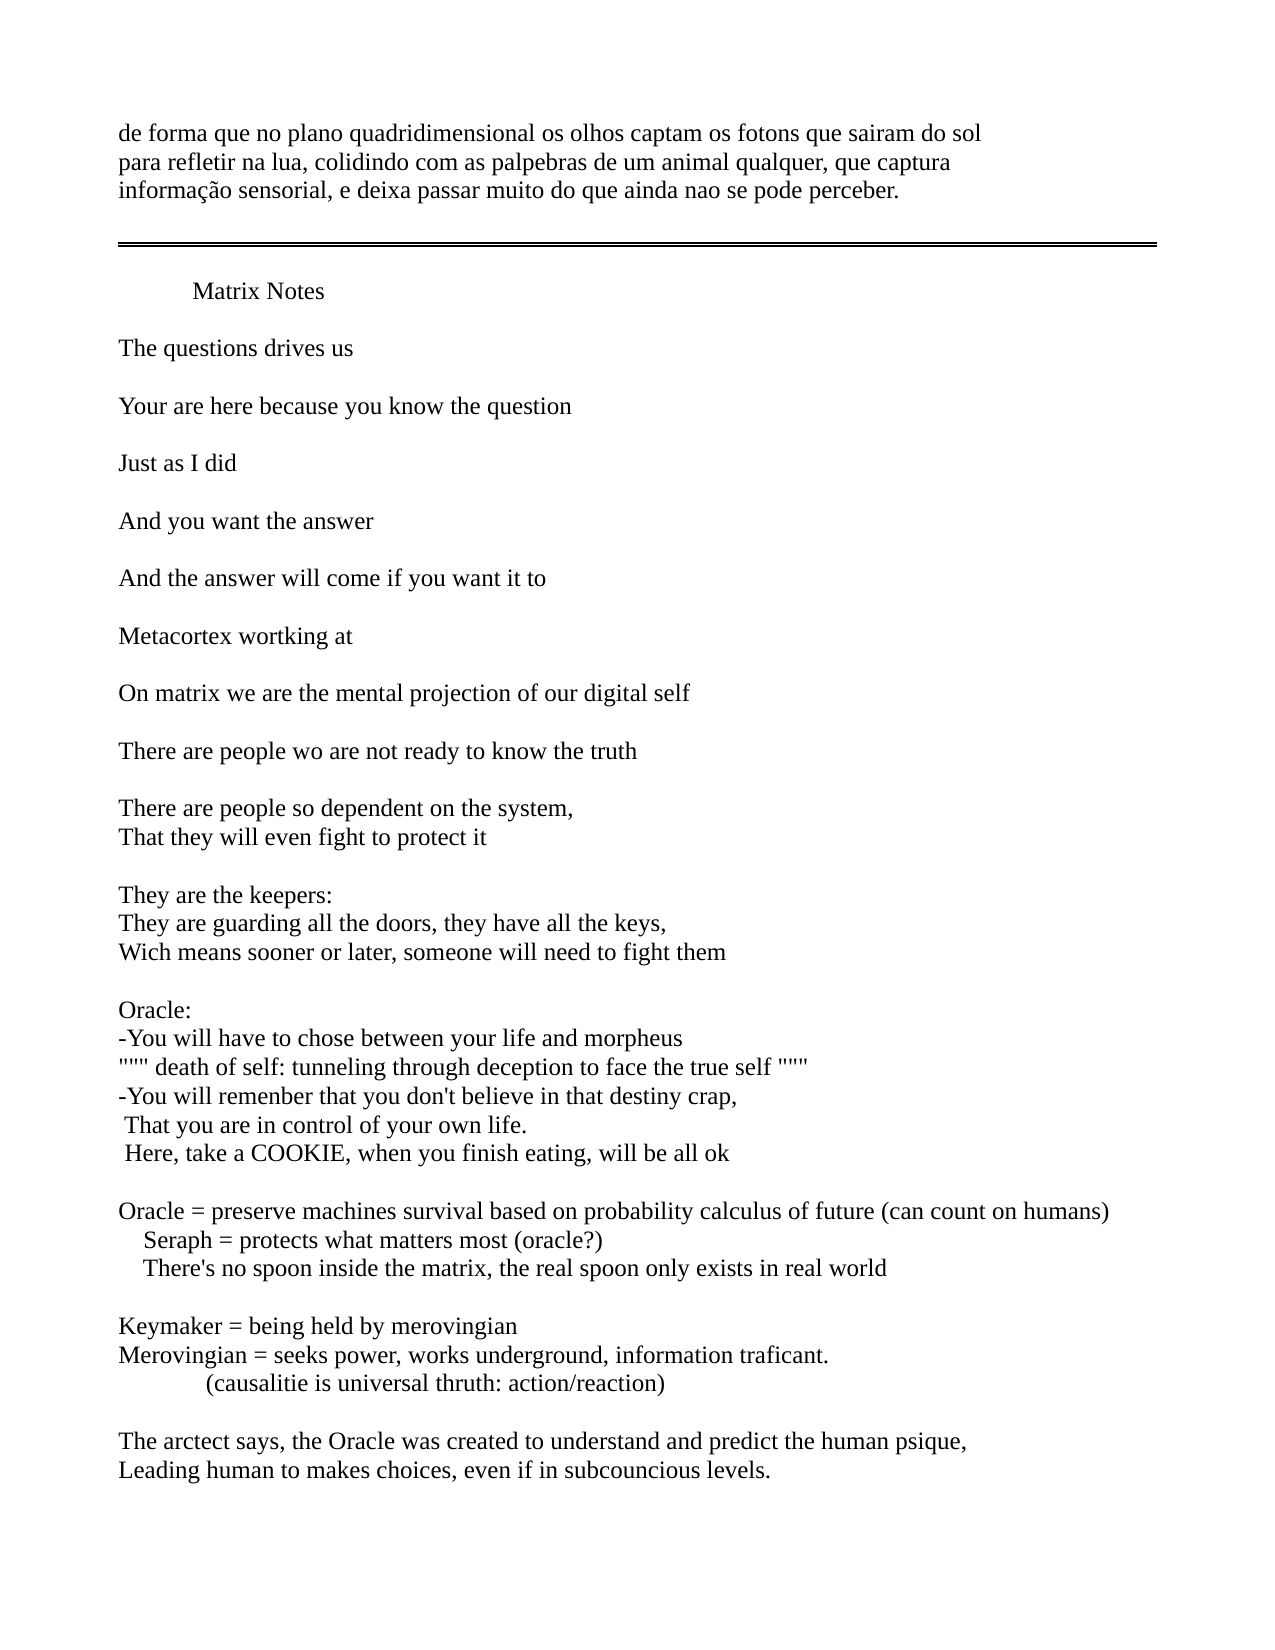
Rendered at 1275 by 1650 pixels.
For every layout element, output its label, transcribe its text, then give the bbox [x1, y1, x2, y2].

text Matrix Notes [118, 276, 1157, 305]
text And the answer will come if you want it to [118, 563, 1157, 592]
text There are people wo are not ready to know the truth [118, 736, 1157, 765]
text That you are in control of your own life. [118, 1110, 1157, 1138]
text informação sensorial, e deixa passar muito do que ainda nao se pode perceber. [118, 176, 1157, 204]
text There's no spoon inside the matrix, the real spoon only exists in real world [118, 1253, 1157, 1282]
text Seraph = protects what matters most (oracle?) [118, 1225, 1157, 1253]
text And you want the answer [118, 506, 1157, 535]
text Just as I did [118, 448, 1157, 477]
text Wich means sooner or later, someone will need to fight them [118, 937, 1157, 966]
text Keymaker = being held by merovingian [118, 1311, 1157, 1340]
text Leading human to makes choices, even if in subcouncious levels. [118, 1455, 1157, 1483]
text para refletir na lua, colidindo com as palpebras de um animal qualquer, que captura [118, 147, 1157, 176]
text (causalitie is universal thruth: action/reaction) [118, 1368, 1157, 1397]
text They are the keepers: [118, 880, 1157, 908]
text There are people so dependent on the system, [118, 793, 1157, 822]
text -You will have to chose between your life and morpheus [118, 1023, 1157, 1052]
text On matrix we are the mental projection of our digital self [118, 678, 1157, 707]
text Oracle = preserve machines survival based on probability calculus of future (can count on humans) [118, 1196, 1157, 1225]
text The arctect says, the Oracle was created to understand and predict the human psique, [118, 1426, 1157, 1455]
text Your are here because you know the question [118, 391, 1157, 420]
text de forma que no plano quadridimensional os olhos captam os fotons que sairam do sol [118, 118, 1157, 147]
text """ death of self: tunneling through deception to face the true self """ [118, 1052, 1157, 1081]
text Here, take a COOKIE, when you finish eating, will be all ok [118, 1138, 1157, 1167]
text Merovingian = seeks power, works underground, information traficant. [118, 1340, 1157, 1368]
text They are guarding all the doors, they have all the keys, [118, 908, 1157, 937]
text Metacortex wortking at [118, 621, 1157, 650]
text Oracle: [118, 995, 1157, 1023]
text -You will remenber that you don't believe in that destiny crap, [118, 1081, 1157, 1110]
text The questions drives us [118, 333, 1157, 362]
text That they will even fight to protect it [118, 822, 1157, 851]
